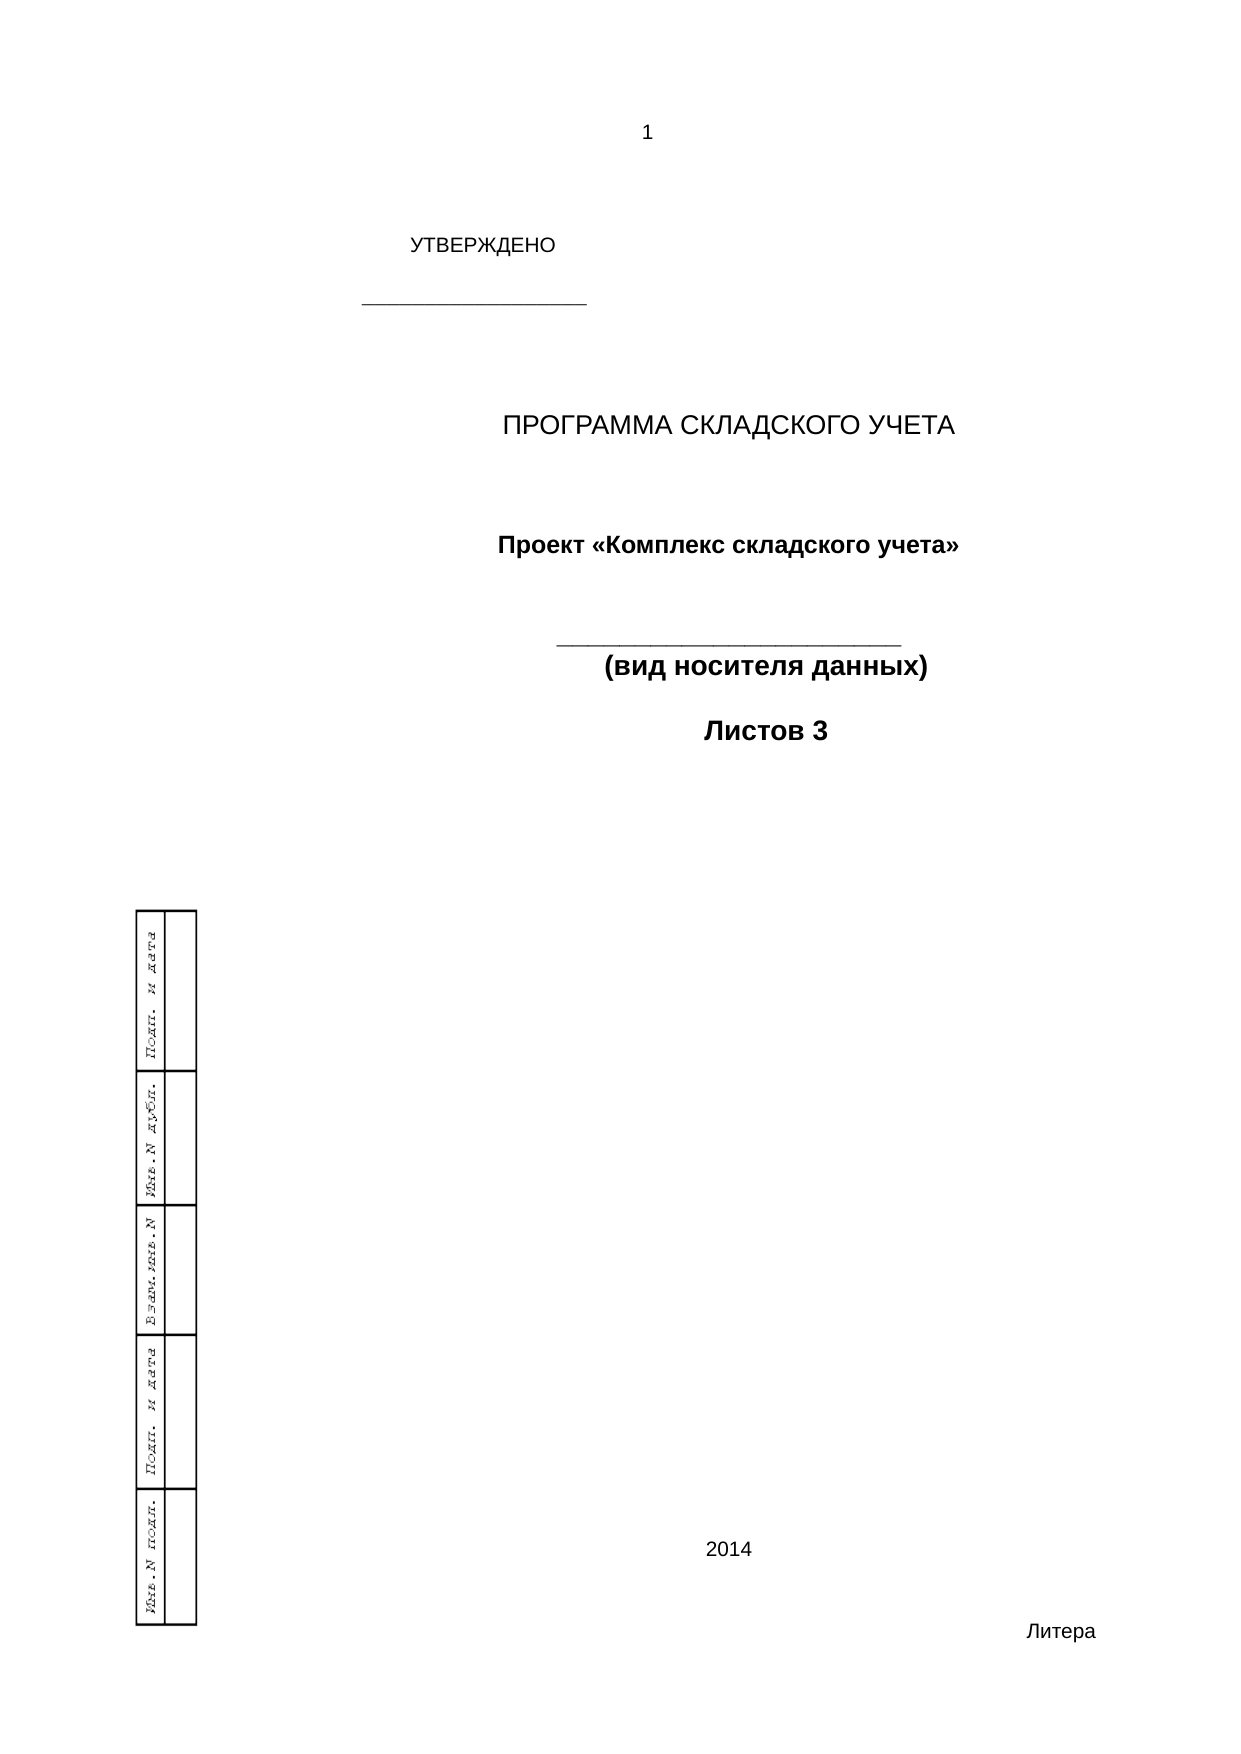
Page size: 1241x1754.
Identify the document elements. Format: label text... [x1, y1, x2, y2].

table_cell [360, 748, 605, 1110]
table_cell [605, 748, 851, 1110]
table_header УТВЕРЖДЕНО __________________ [360, 232, 605, 407]
table_header [114, 232, 360, 1645]
picture [131, 905, 204, 1634]
table_cell [851, 748, 1097, 1110]
table_cell 2014 Литера [360, 1110, 1097, 1645]
table_header [851, 232, 1097, 407]
table_cell Программа СКЛАДСКОГО УЧЕТА Проект «Комплекс складского учета» ______________________ (вид носителя данных) Листов 3 [360, 407, 1097, 748]
table_header [605, 232, 851, 407]
